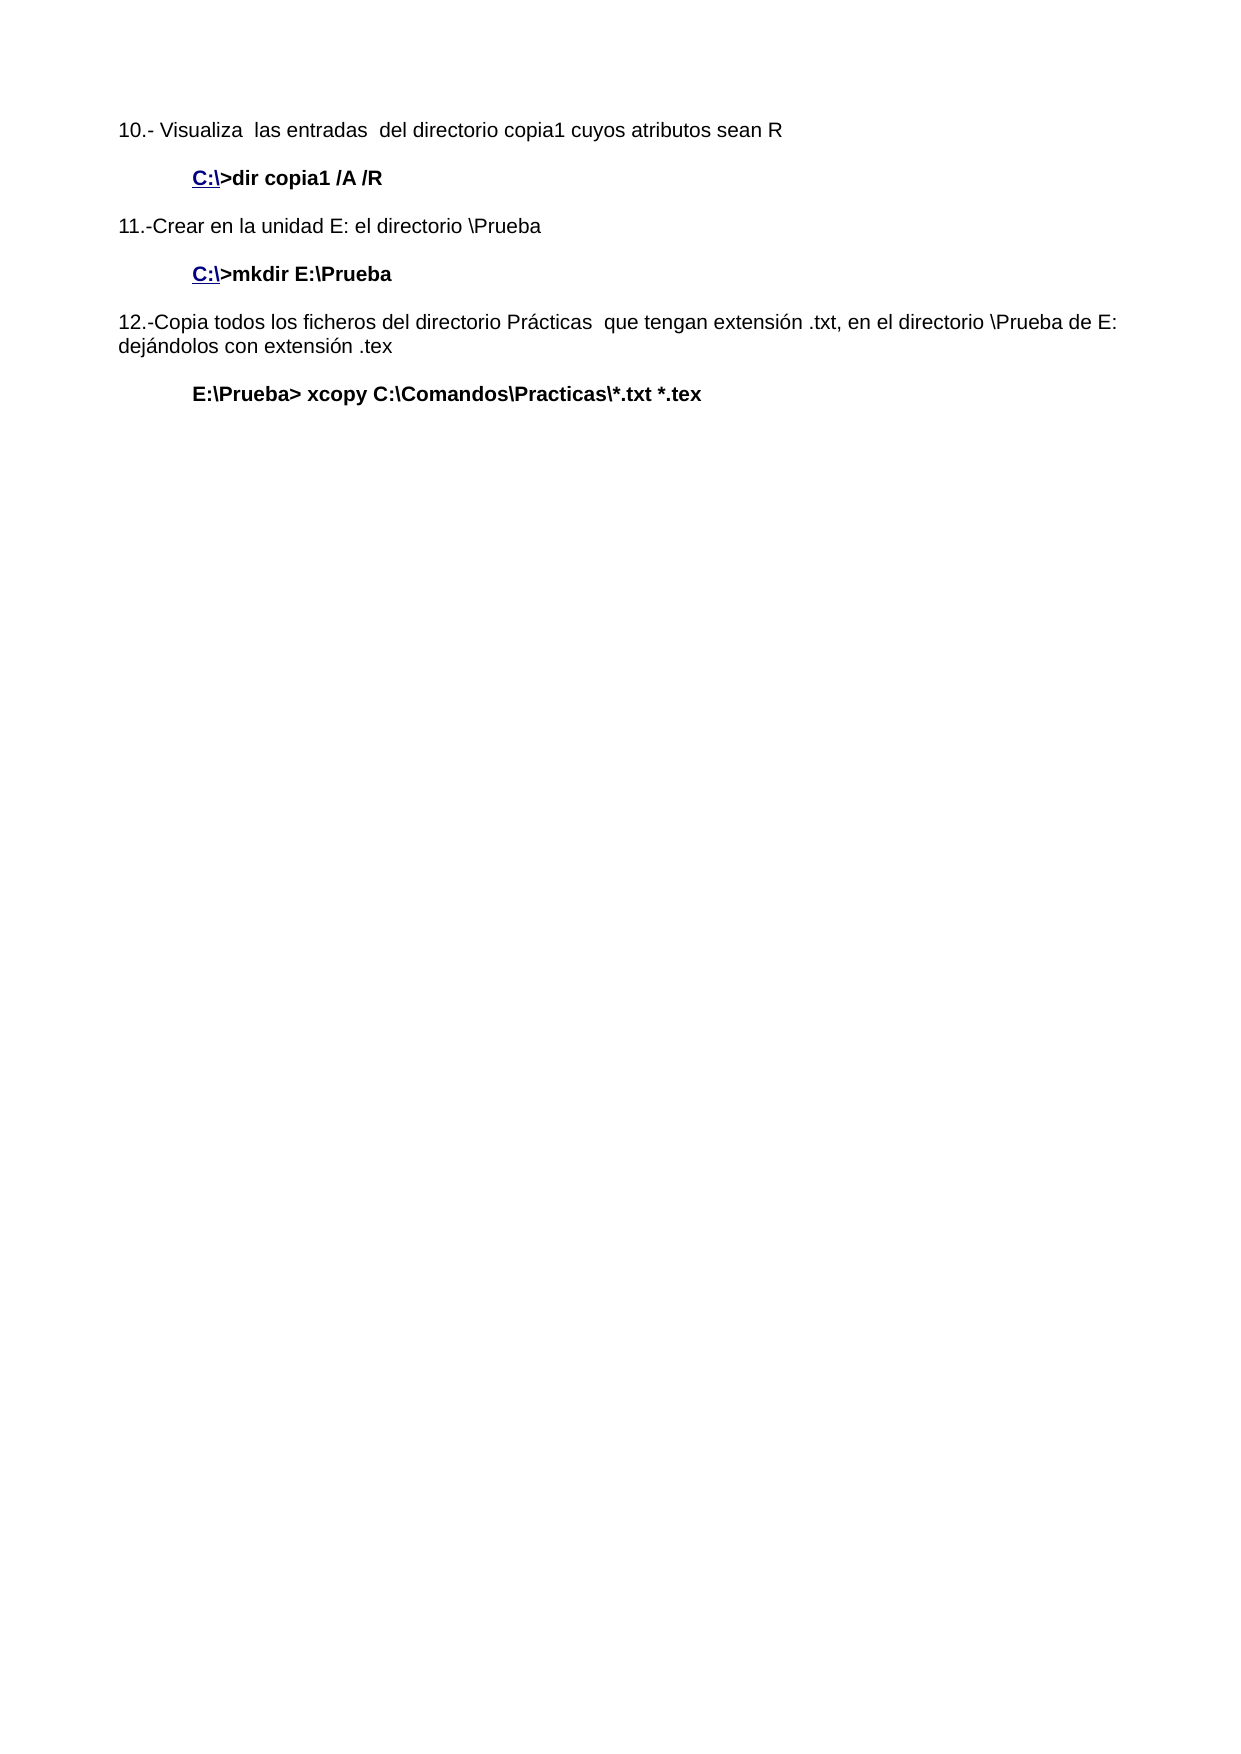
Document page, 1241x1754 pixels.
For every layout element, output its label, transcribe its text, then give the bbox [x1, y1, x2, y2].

text 10.- Visualiza las entradas del directorio copia1 cuyos atributos sean R [118, 118, 1122, 142]
text C:\>dir copia1 /A /R [118, 166, 1122, 190]
text C:\>mkdir E:\Prueba [118, 262, 1122, 286]
text 12.-Copia todos los ficheros del directorio Prácticas que tengan extensión .txt, en el directorio \Prueba de E: dejándolos con extensión .tex [118, 310, 1122, 358]
text 11.-Crear en la unidad E: el directorio \Prueba [118, 214, 1122, 238]
text E:\Prueba> xcopy C:\Comandos\Practicas\*.txt *.tex [118, 382, 1122, 406]
